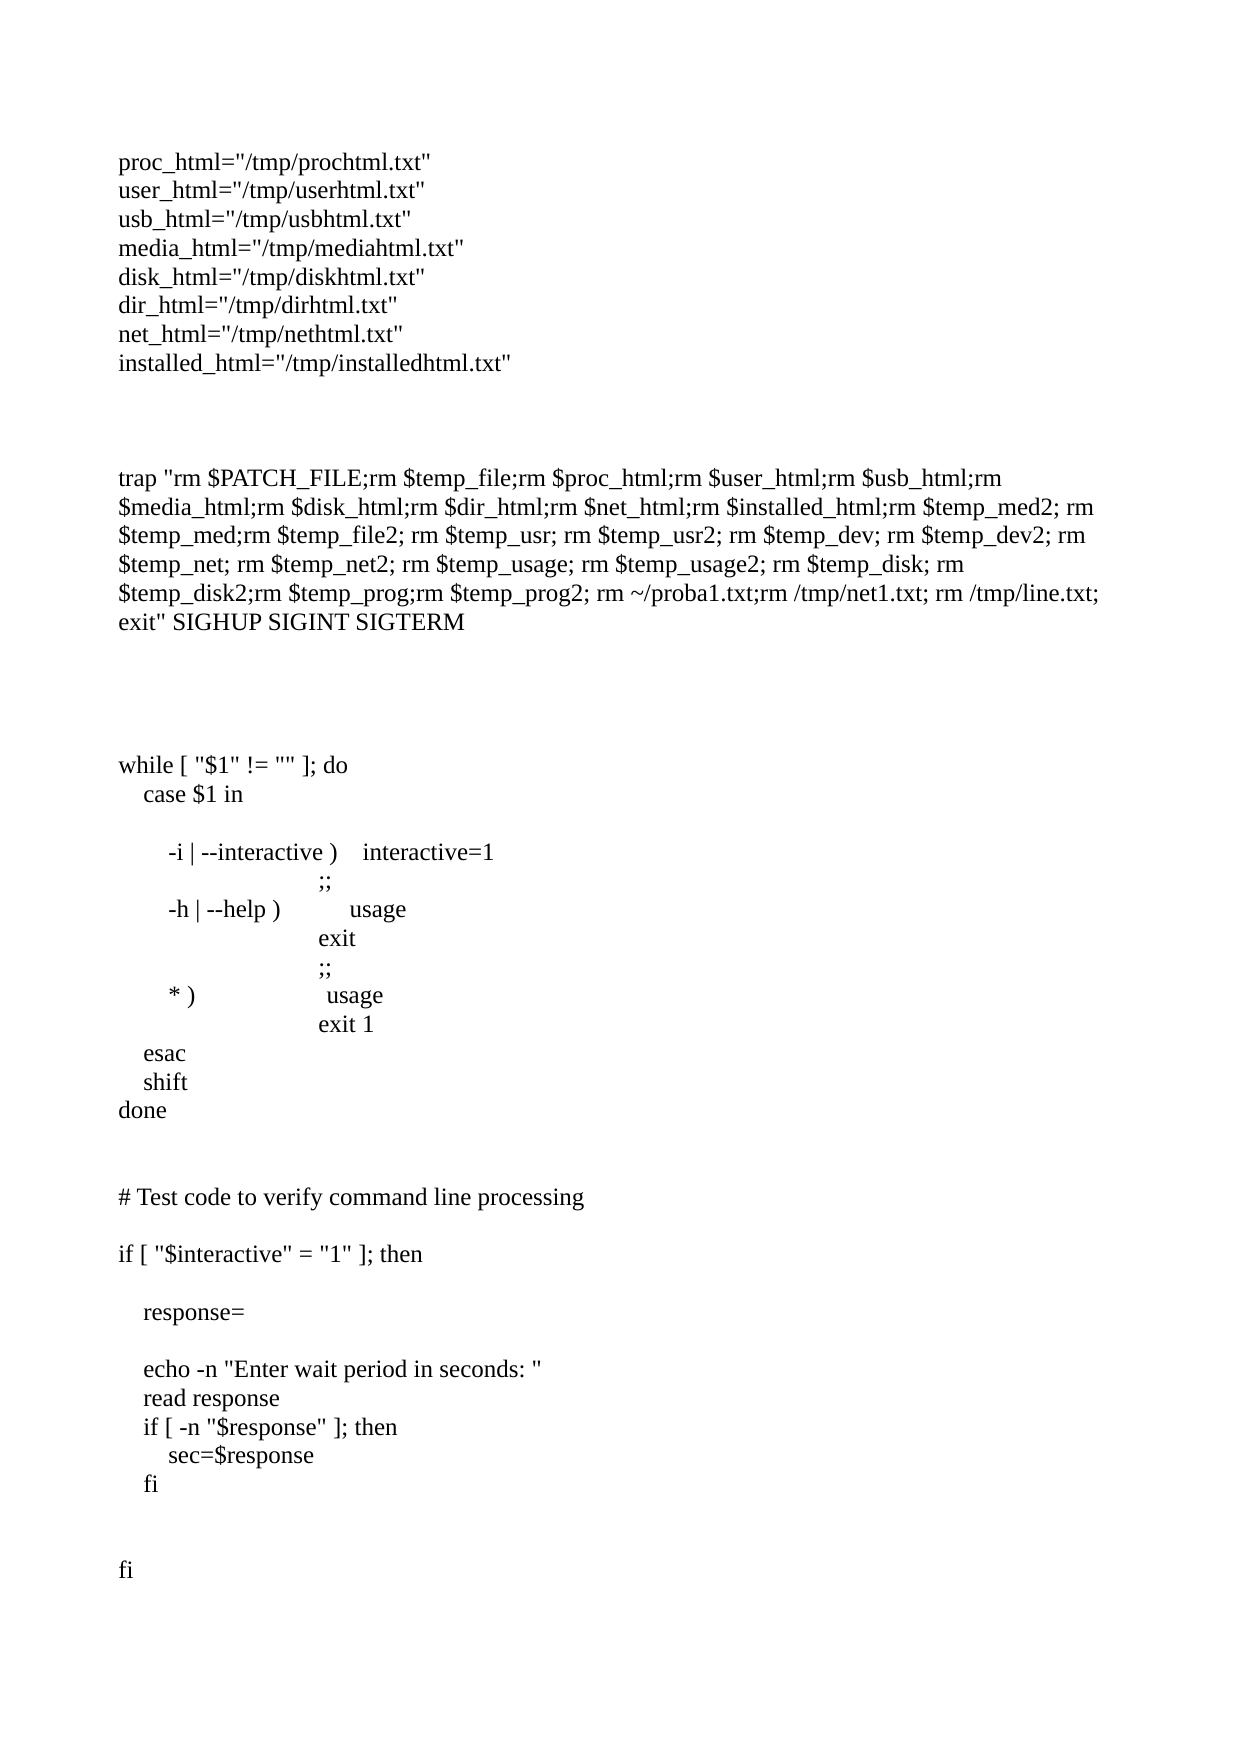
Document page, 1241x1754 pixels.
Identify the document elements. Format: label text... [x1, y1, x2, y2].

text if [ -n "$response" ]; then [118, 1412, 1122, 1441]
text shift [118, 1067, 1122, 1096]
text net_html="/tmp/nethtml.txt" [118, 319, 1122, 348]
text ;; [118, 952, 1122, 981]
text fi [118, 1556, 1122, 1584]
text echo -n "Enter wait period in seconds: " [118, 1354, 1122, 1383]
text case $1 in [118, 779, 1122, 808]
text user_html="/tmp/userhtml.txt" [118, 176, 1122, 204]
text -h | --help ) usage [118, 894, 1122, 923]
text fi [118, 1469, 1122, 1498]
text proc_html="/tmp/prochtml.txt" [118, 147, 1122, 176]
text esac [118, 1038, 1122, 1067]
text response= [118, 1297, 1122, 1326]
text dir_html="/tmp/dirhtml.txt" [118, 291, 1122, 319]
text ;; [118, 866, 1122, 894]
text installed_html="/tmp/installedhtml.txt" [118, 348, 1122, 377]
text # Test code to verify command line processing [118, 1182, 1122, 1211]
text * ) usage [118, 981, 1122, 1009]
text sec=$response [118, 1441, 1122, 1469]
text usb_html="/tmp/usbhtml.txt" [118, 204, 1122, 233]
text exit [118, 923, 1122, 952]
text trap "rm $PATCH_FILE;rm $temp_file;rm $proc_html;rm $user_html;rm $usb_html;rm $media_html;rm $disk_html;rm $dir_html;rm $net_html;rm $installed_html;rm $temp_med2; rm $temp_med;rm $temp_file2; rm $temp_usr; rm $temp_usr2; rm $temp_dev; rm $temp_dev2; rm $temp_net; rm $temp_net2; rm $temp_usage; rm $temp_usage2; rm $temp_disk; rm $temp_disk2;rm $temp_prog;rm $temp_prog2; rm ~/proba1.txt;rm /tmp/net1.txt; rm /tmp/line.txt; exit" SIGHUP SIGINT SIGTERM [118, 463, 1122, 636]
text -i | --interactive ) interactive=1 [118, 837, 1122, 866]
text read response [118, 1383, 1122, 1412]
text if [ "$interactive" = "1" ]; then [118, 1239, 1122, 1268]
text media_html="/tmp/mediahtml.txt" [118, 233, 1122, 262]
text done [118, 1096, 1122, 1124]
text while [ "$1" != "" ]; do [118, 751, 1122, 779]
text disk_html="/tmp/diskhtml.txt" [118, 262, 1122, 291]
text exit 1 [118, 1009, 1122, 1038]
